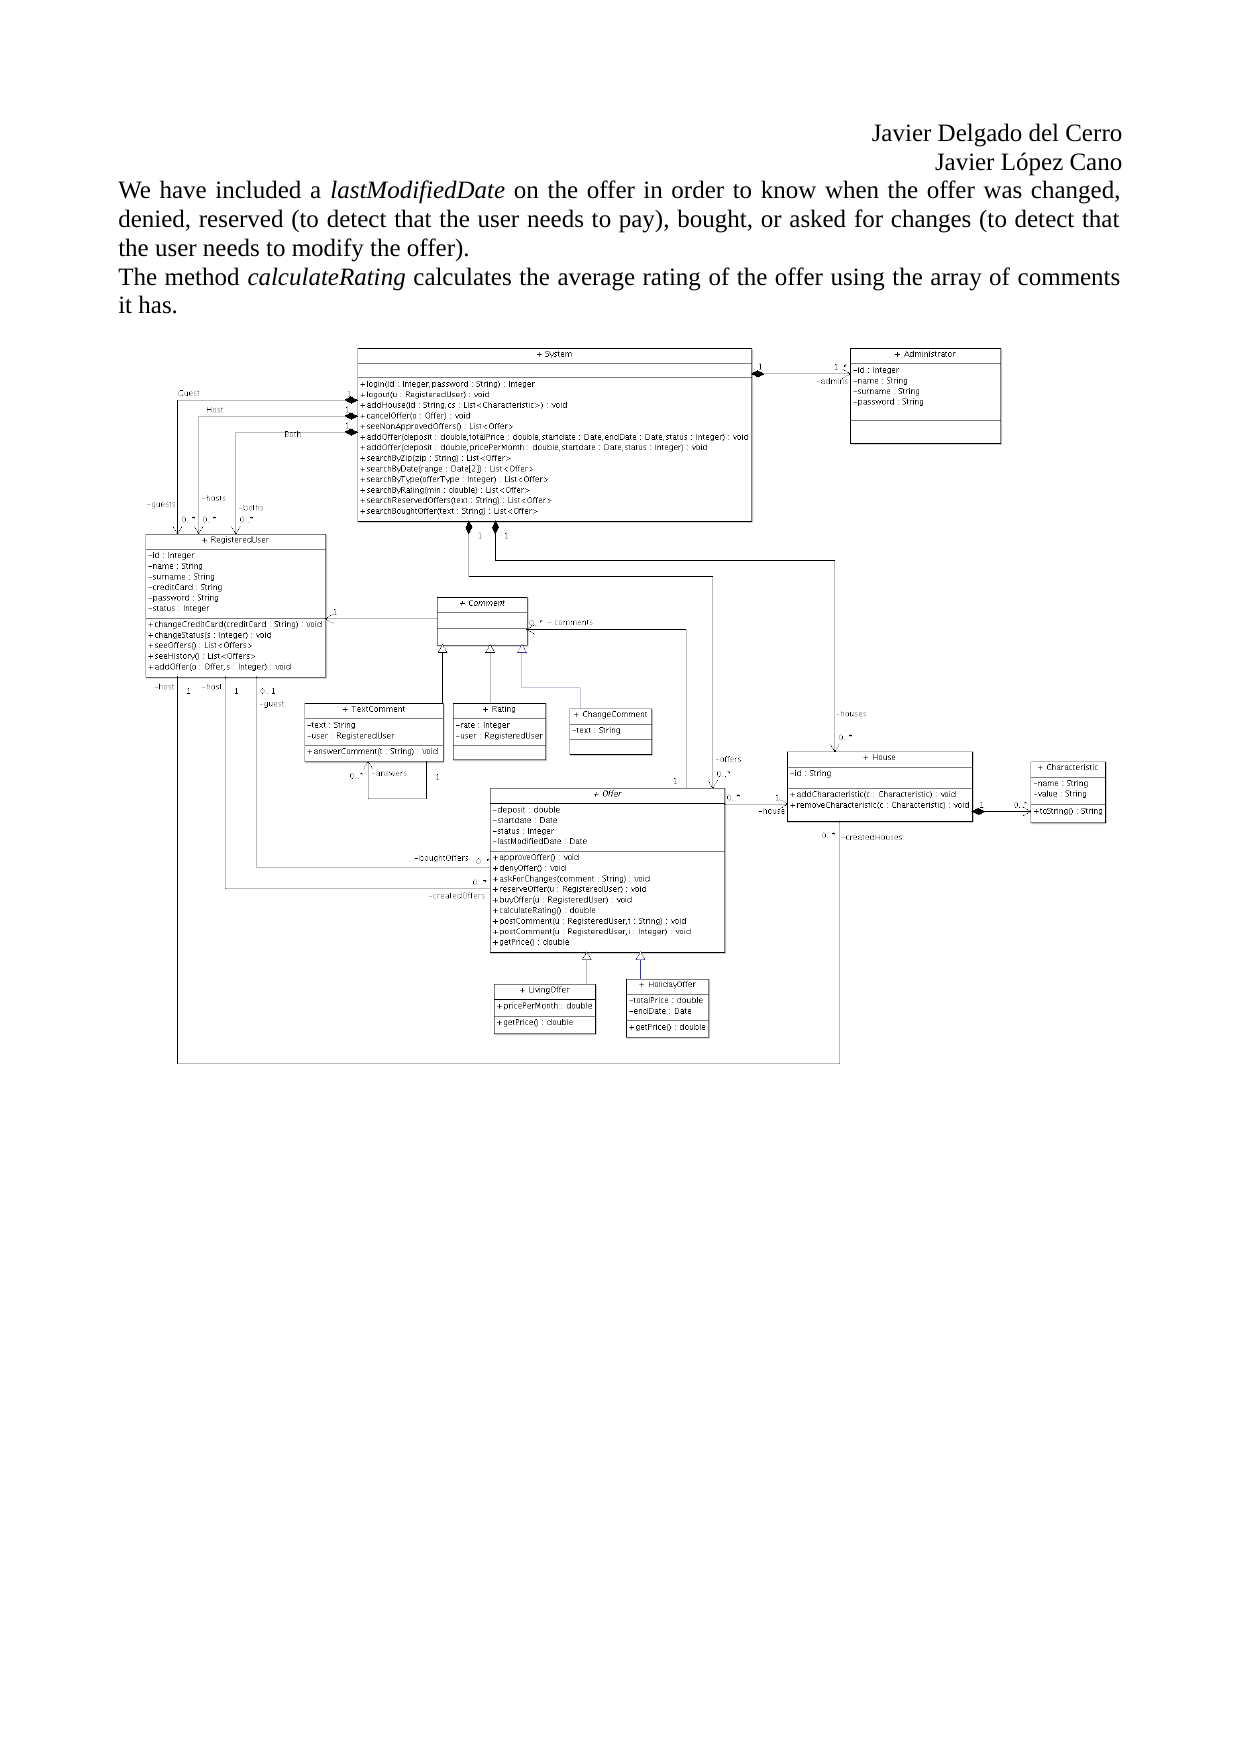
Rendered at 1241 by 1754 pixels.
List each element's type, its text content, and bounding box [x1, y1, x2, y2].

picture [118, 348, 1122, 1094]
text The method calculateRating calculates the average rating of the offer using the array of comments it has. [118, 262, 1122, 319]
text We have included a lastModifiedDate on the offer in order to know when the offer was changed, denied, reserved (to detect that the user needs to pay), bought, or asked for changes (to detect that the user needs to modify the offer). [118, 176, 1122, 262]
